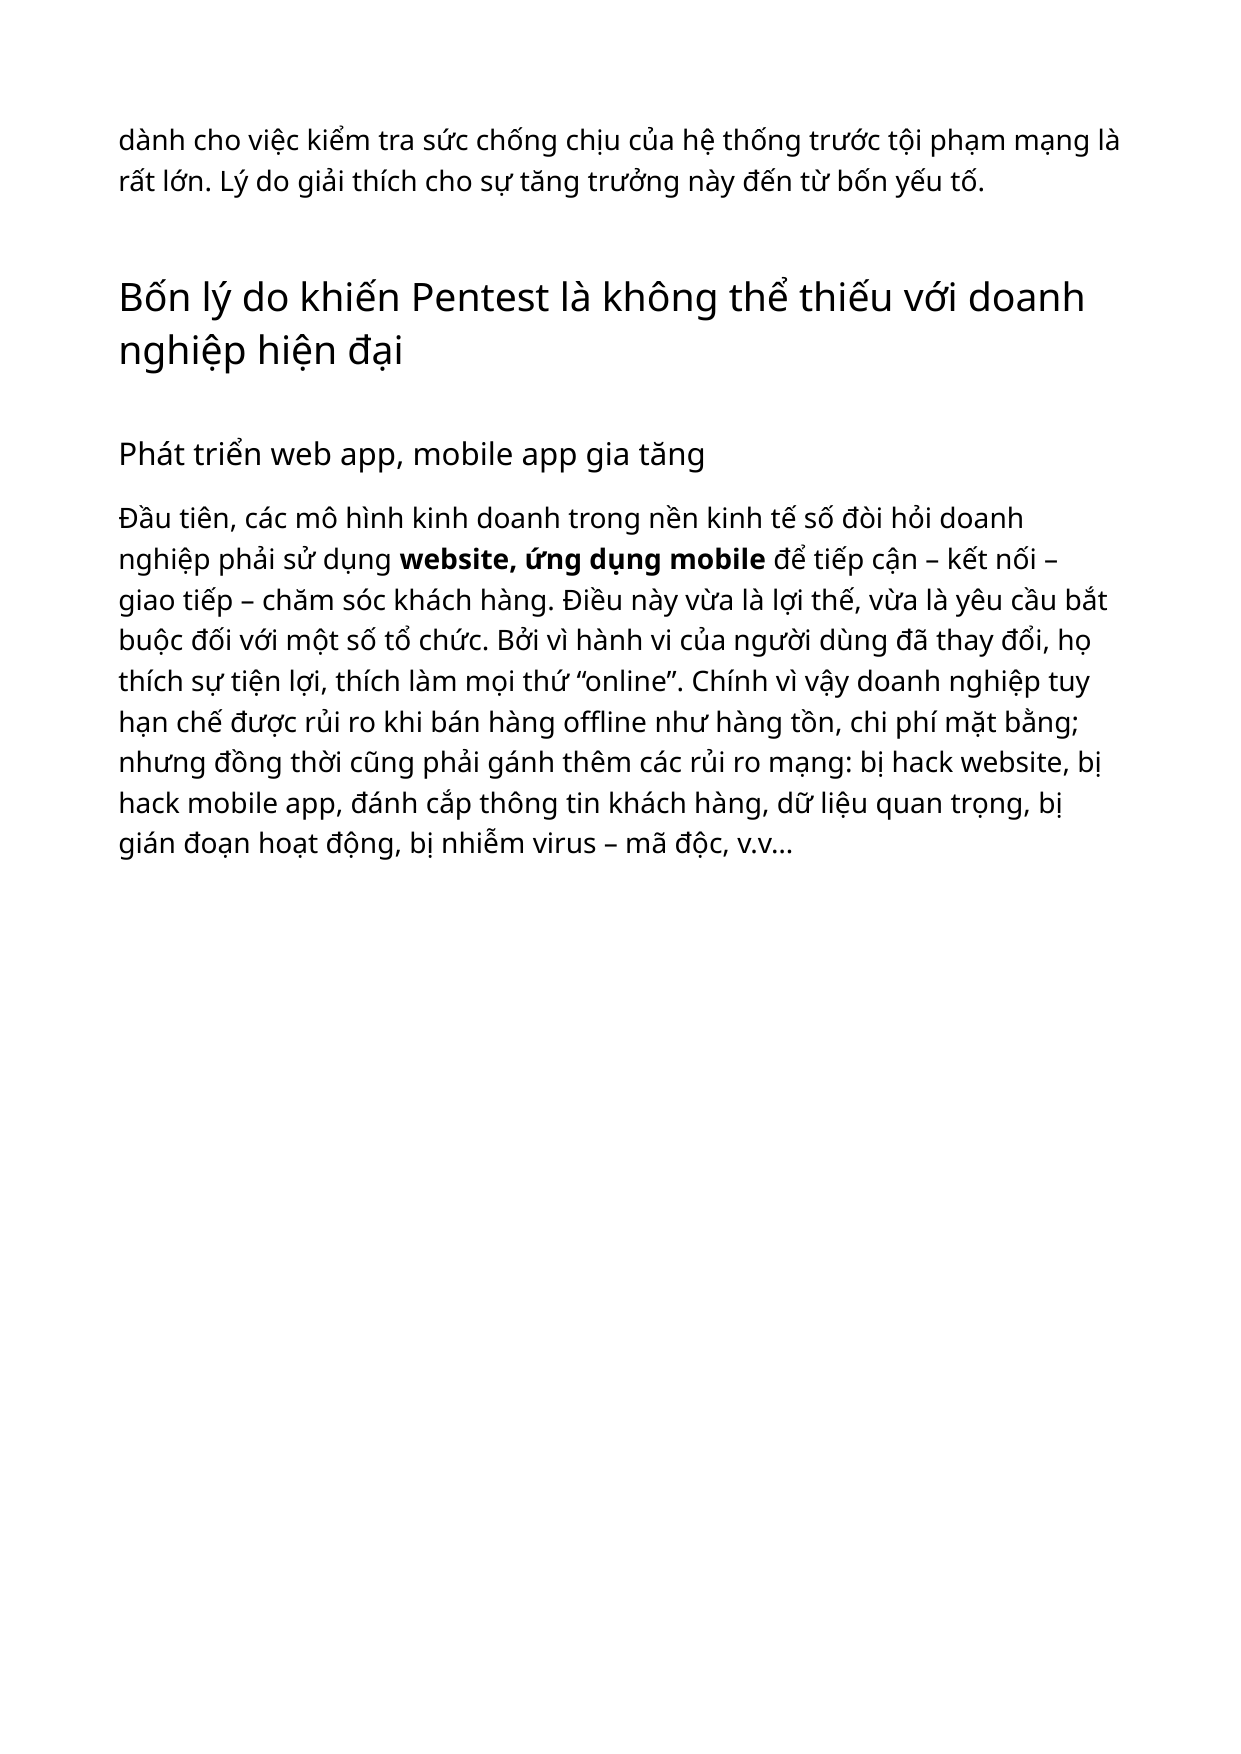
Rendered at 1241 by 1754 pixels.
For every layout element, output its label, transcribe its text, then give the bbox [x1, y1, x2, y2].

text Đầu tiên, các mô hình kinh doanh trong nền kinh tế số đòi hỏi doanh nghiệp phải sử dụng website, ứng dụng mobile để tiếp cận – kết nối – giao tiếp – chăm sóc khách hàng. Điều này vừa là lợi thế, vừa là yêu cầu bắt buộc đối với một số tổ chức. Bởi vì hành vi của người dùng đã thay đổi, họ thích sự tiện lợi, thích làm mọi thứ “online”. Chính vì vậy doanh nghiệp tuy hạn chế được rủi ro khi bán hàng offline như hàng tồn, chi phí mặt bằng; nhưng đồng thời cũng phải gánh thêm các rủi ro mạng: bị hack website, bị hack mobile app, đánh cắp thông tin khách hàng, dữ liệu quan trọng, bị gián đoạn hoạt động, bị nhiễm virus – mã độc, v.v… [118, 496, 1122, 862]
subtitle Phát triển web app, mobile app gia tăng [118, 429, 1122, 474]
text dành cho việc kiểm tra sức chống chịu của hệ thống trước tội phạm mạng là rất lớn. Lý do giải thích cho sự tăng trưởng này đến từ bốn yếu tố. [118, 118, 1122, 199]
subtitle Bốn lý do khiến Pentest là không thể thiếu với doanh nghiệp hiện đại [118, 270, 1122, 376]
